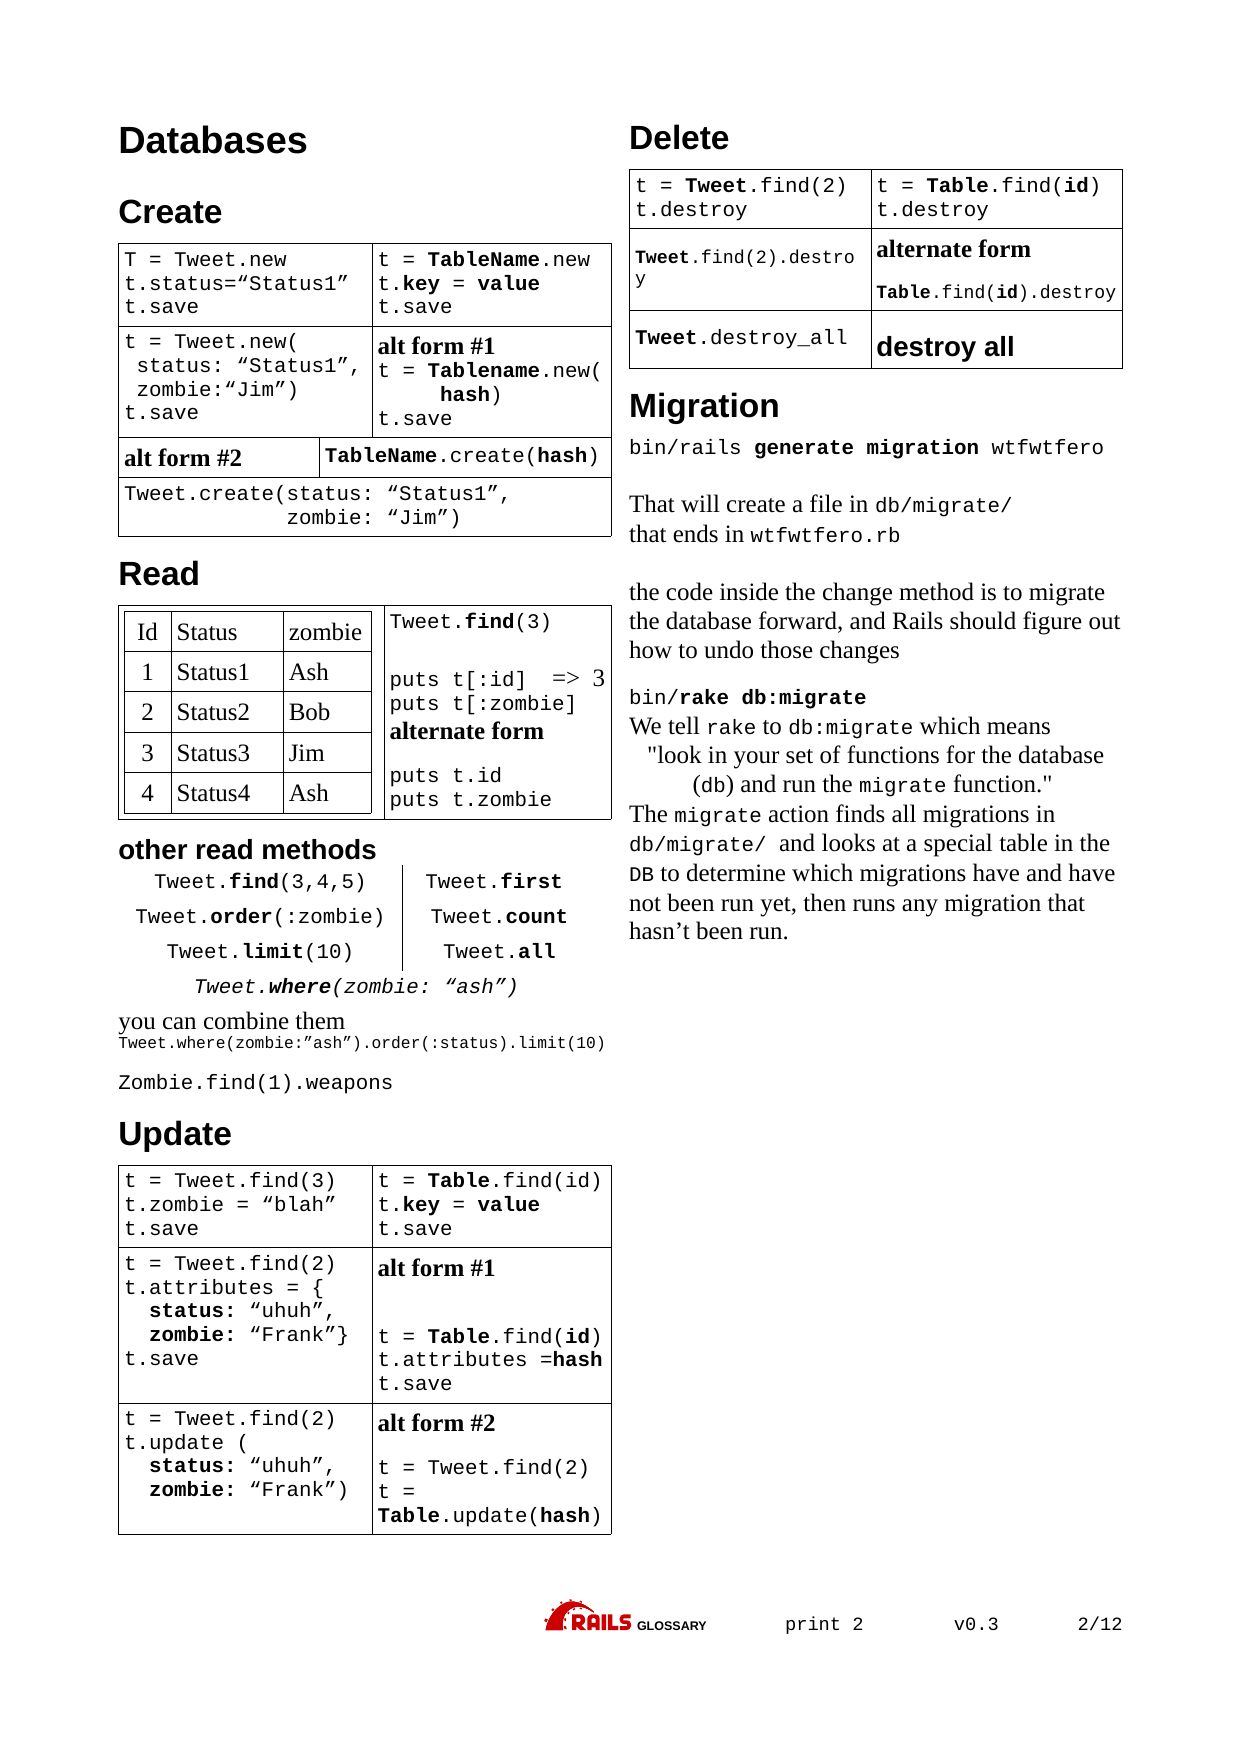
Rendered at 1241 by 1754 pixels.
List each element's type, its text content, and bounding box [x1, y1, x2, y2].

table_cell Ash [284, 773, 371, 812]
text The migrate action finds all migrations in db/migrate/ and looks at a special table in the DB to determine which migrations have and have not been run yet, then runs any migration that hasn’t been run. [629, 799, 1122, 945]
text Zombie.find(1).weapons [118, 1072, 611, 1096]
table_cell TableName.create(hash) [320, 438, 611, 477]
table_cell Tweet.limit(10) [118, 936, 402, 971]
subtitle other read methods [118, 833, 611, 865]
table_cell t = Tweet.find(2) t.attributes = { status: “uhuh”, zombie: “Frank”} t.save [119, 1248, 372, 1402]
table_cell alt form #1 t = Table.find(id) t.attributes =hash t.save [373, 1248, 611, 1402]
table_header Tweet.find(3,4,5) [118, 865, 402, 900]
table_cell Tweet.order(:zombie) [118, 900, 402, 936]
table_cell 4 [125, 773, 171, 812]
table_header Id [125, 612, 171, 651]
table_cell alt form #1 t = Tablename.new( hash) t.save [373, 327, 611, 437]
table_header t = TableName.new t.key = value t.save [373, 244, 611, 326]
subtitle Update [118, 1113, 611, 1152]
text That will create a file in db/migrate/ [629, 489, 1122, 519]
table_header Tweet.first [403, 865, 596, 900]
table_header t = Table.find(id) t.key = value t.save [373, 1166, 611, 1247]
table_header t = Tweet.find(2) t.destroy [630, 170, 871, 228]
text the code inside the change method is to migrate the database forward, and Rails should figure out how to undo those changes [629, 577, 1122, 664]
subtitle Create [118, 192, 611, 231]
table_cell alt form #2 [119, 438, 319, 477]
table_header Status [172, 612, 283, 651]
text "look in your set of functions for the database (db) and run the migrate function." [629, 741, 1122, 799]
table_cell alt form #2 t = Tweet.find(2) t = Table.update(hash) [373, 1404, 611, 1534]
table_cell Status1 [172, 652, 283, 691]
text that ends in wtfwtfero.rb [629, 519, 1122, 549]
subtitle Databases [118, 118, 611, 162]
table_cell 3 [125, 733, 171, 772]
table_cell Jim [284, 733, 371, 772]
table_cell Status2 [172, 692, 283, 732]
text bin/rake db:migrate [629, 687, 1122, 711]
table_cell Ash [284, 652, 371, 691]
table_cell t = Tweet.find(2) t.update ( status: “uhuh”, zombie: “Frank”) [119, 1404, 372, 1534]
subtitle Migration [629, 386, 1122, 425]
table_cell Status3 [172, 733, 283, 772]
table_header t = Table.find(id) t.destroy [872, 170, 1122, 228]
table_header [119, 606, 384, 818]
text bin/rails generate migration wtfwtfero [629, 437, 1122, 461]
table_cell Tweet.create(status: “Status1”, zombie: “Jim”) [119, 478, 611, 536]
table_header t = Tweet.find(3) t.zombie = “blah” t.save [119, 1166, 372, 1247]
table_cell Tweet.destroy_all [630, 311, 871, 368]
subtitle Delete [629, 118, 1122, 157]
table_cell Tweet.count [403, 900, 596, 936]
table_cell Tweet.where(zombie: “ash”) [118, 971, 596, 1006]
table_cell Tweet.all [403, 936, 596, 971]
text you can combine them [118, 1006, 611, 1034]
subtitle Read [118, 554, 611, 592]
text Tweet.where(zombie:”ash”).order(:status).limit(10) [118, 1034, 611, 1053]
table_cell 1 [125, 652, 171, 691]
table_header T = Tweet.new t.status=“Status1” t.save [119, 244, 372, 326]
table_cell 2 [125, 692, 171, 732]
table_cell alternate form Table.find(id).destroy [872, 229, 1122, 310]
table_cell destroy all [872, 311, 1122, 368]
table_header Tweet.find(3) puts t[:id] => 3 puts t[:zombie] alternate form puts t.id puts t.zombie [385, 606, 611, 818]
table_cell Bob [284, 692, 371, 732]
table_cell Tweet.find(2).destroy [630, 229, 871, 310]
table_cell Status4 [172, 773, 283, 812]
table_header zombie [284, 612, 371, 651]
text We tell rake to db:migrate which means [629, 711, 1122, 741]
table_cell t = Tweet.new( status: “Status1”, zombie:“Jim”) t.save [119, 327, 372, 437]
